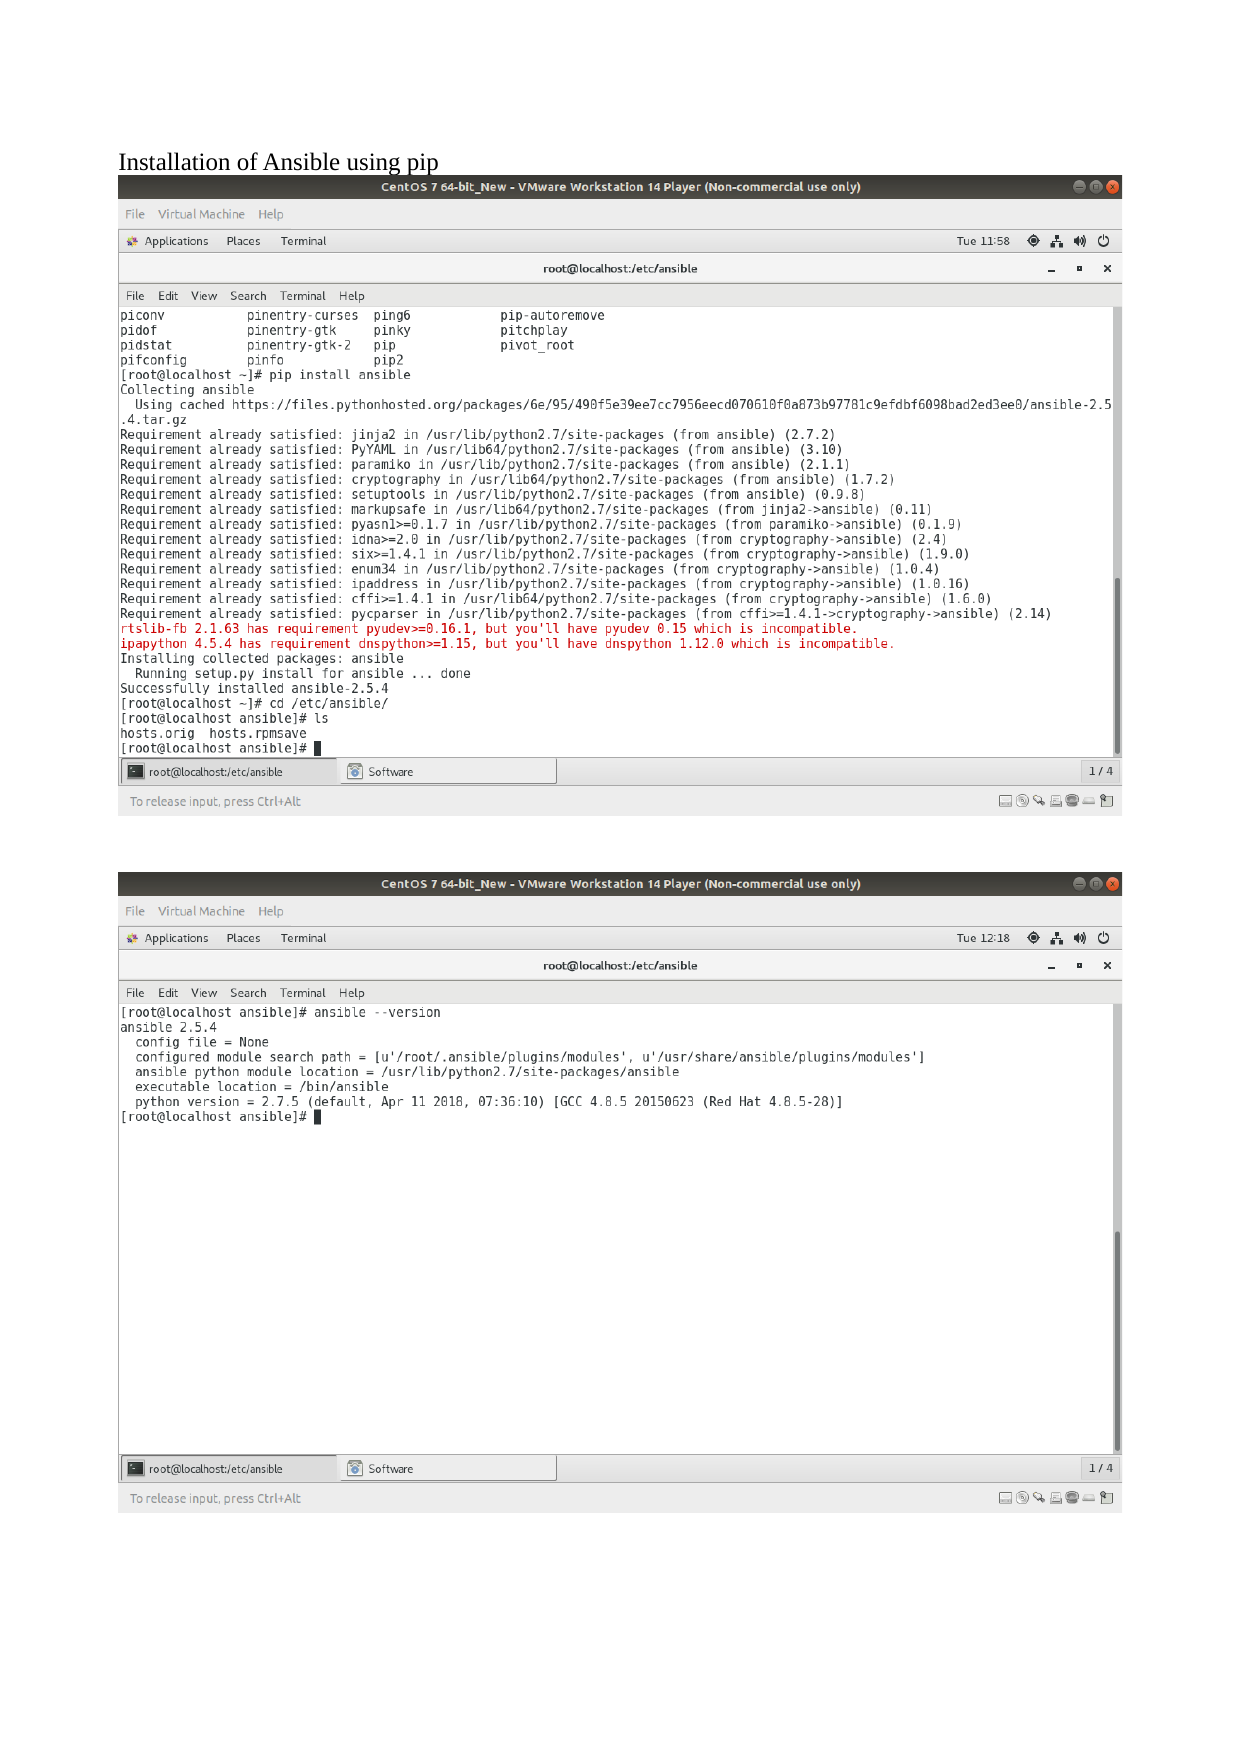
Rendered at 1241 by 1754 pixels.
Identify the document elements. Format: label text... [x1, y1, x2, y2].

picture [118, 872, 1123, 1513]
picture [118, 175, 1123, 816]
text Installation of Ansible using pip [118, 147, 1122, 175]
